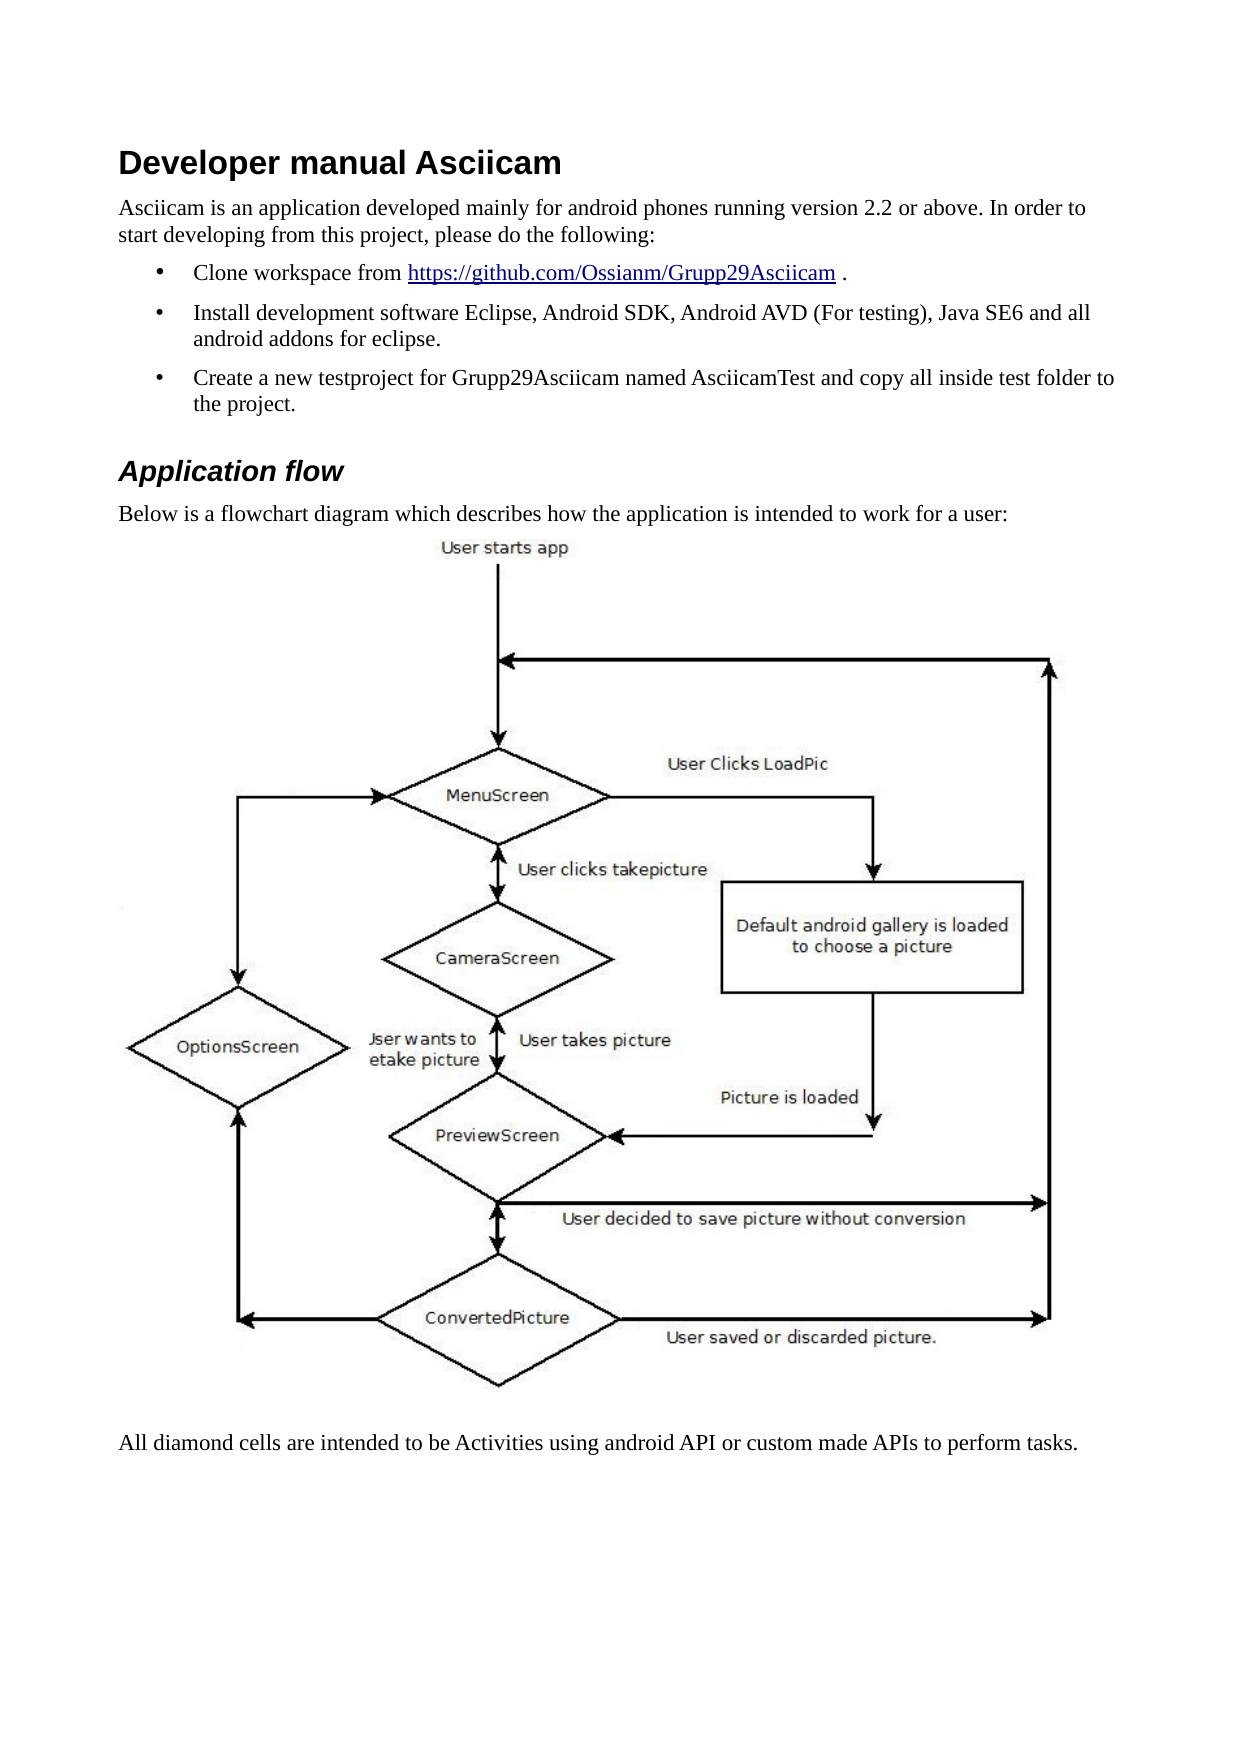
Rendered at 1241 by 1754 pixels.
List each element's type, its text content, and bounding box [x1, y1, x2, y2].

list Clone workspace from https://github.com/Ossianm/Grupp29Asciicam . [156, 259, 1122, 286]
text All diamond cells are intended to be Activities using android API or custom made APIs to perform tasks. [118, 1429, 1122, 1456]
subtitle Application flow [118, 454, 1122, 488]
list Install development software Eclipse, Android SDK, Android AVD (For testing), Java SE6 and all android addons for eclipse. [156, 299, 1122, 351]
text Asciicam is an application developed mainly for android phones running version 2.2 or above. In order to start developing from this project, please do the following: [118, 194, 1122, 247]
list Create a new testproject for Grupp29Asciicam named AsciicamTest and copy all inside test folder to the project. [156, 364, 1122, 417]
subtitle Developer manual Asciicam [118, 143, 1122, 182]
text Below is a flowchart diagram which describes how the application is intended to work for a user: [118, 500, 1122, 527]
picture [118, 539, 1123, 1389]
